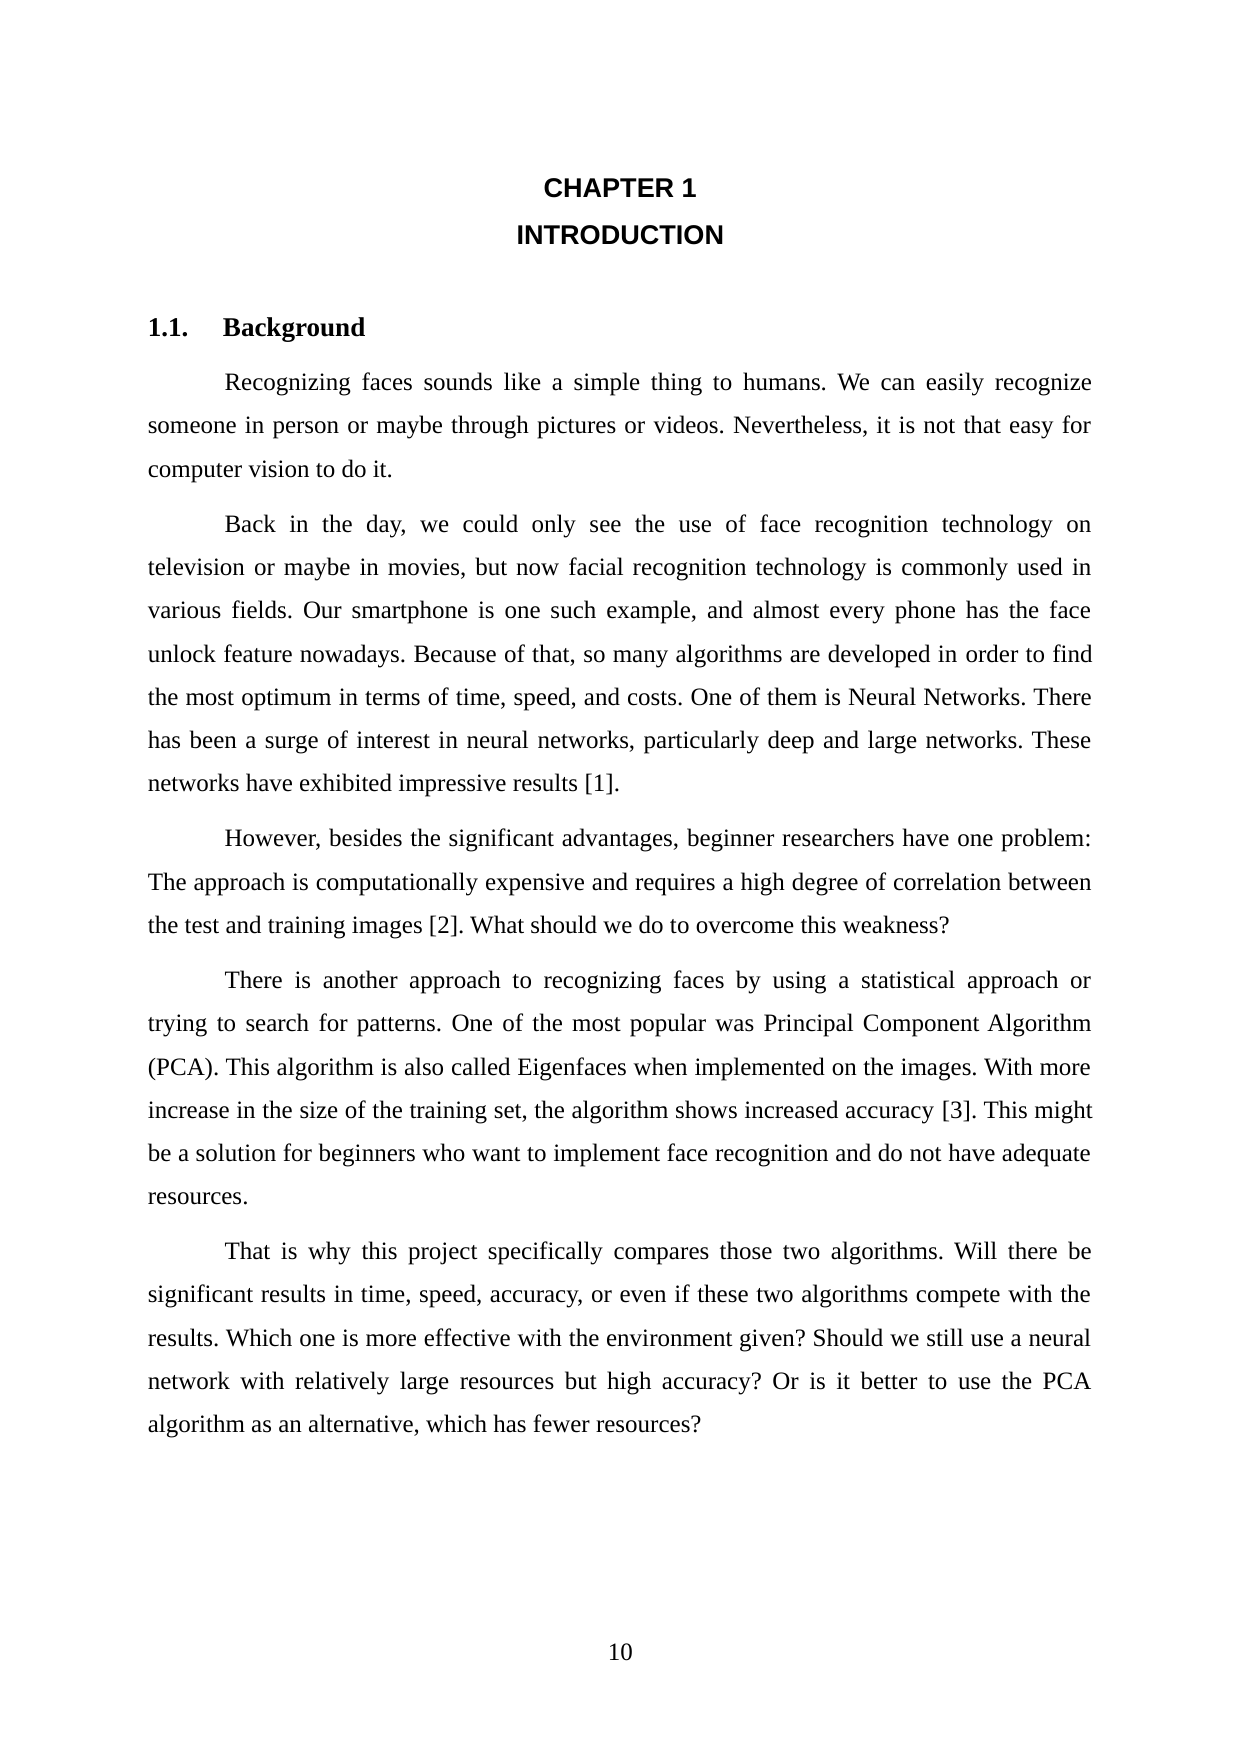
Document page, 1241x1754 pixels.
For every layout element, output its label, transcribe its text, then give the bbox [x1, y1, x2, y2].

text There is another approach to recognizing faces by using a statistical approach or trying to search for patterns. One of the most popular was Principal Component Algorithm (PCA). This algorithm is also called Eigenfaces when implemented on the images. With more increase in the size of the training set, the algorithm shows increased accuracy [3]. This might be a solution for beginners who want to implement face recognition and do not have adequate resources. [148, 965, 1093, 1210]
subtitle INTRODUCTION [148, 172, 1093, 251]
subtitle Background [148, 312, 1093, 343]
text Recognizing faces sounds like a simple thing to humans. We can easily recognize someone in person or maybe through pictures or videos. Nevertheless, it is not that easy for computer vision to do it. [148, 367, 1093, 482]
text However, besides the significant advantages, beginner researchers have one problem: The approach is computationally expensive and requires a high degree of correlation between the test and training images [2]. What should we do to overcome this weakness? [148, 823, 1093, 938]
text Back in the day, we could only see the use of face recognition technology on television or maybe in movies, but now facial recognition technology is commonly used in various fields. Our smartphone is one such example, and almost every phone has the face unlock feature nowadays. Because of that, so many algorithms are developed in order to find the most optimum in terms of time, speed, and costs. One of them is Neural Networks. There has been a surge of interest in neural networks, particularly deep and large networks. These networks have exhibited impressive results [1]. [148, 509, 1093, 797]
text That is why this project specifically compares those two algorithms. Will there be significant results in time, speed, accuracy, or even if these two algorithms compete with the results. Which one is more effective with the environment given? Should we still use a neural network with relatively large resources but high accuracy? Or is it better to use the PCA algorithm as an alternative, which has fewer resources? [148, 1236, 1093, 1438]
